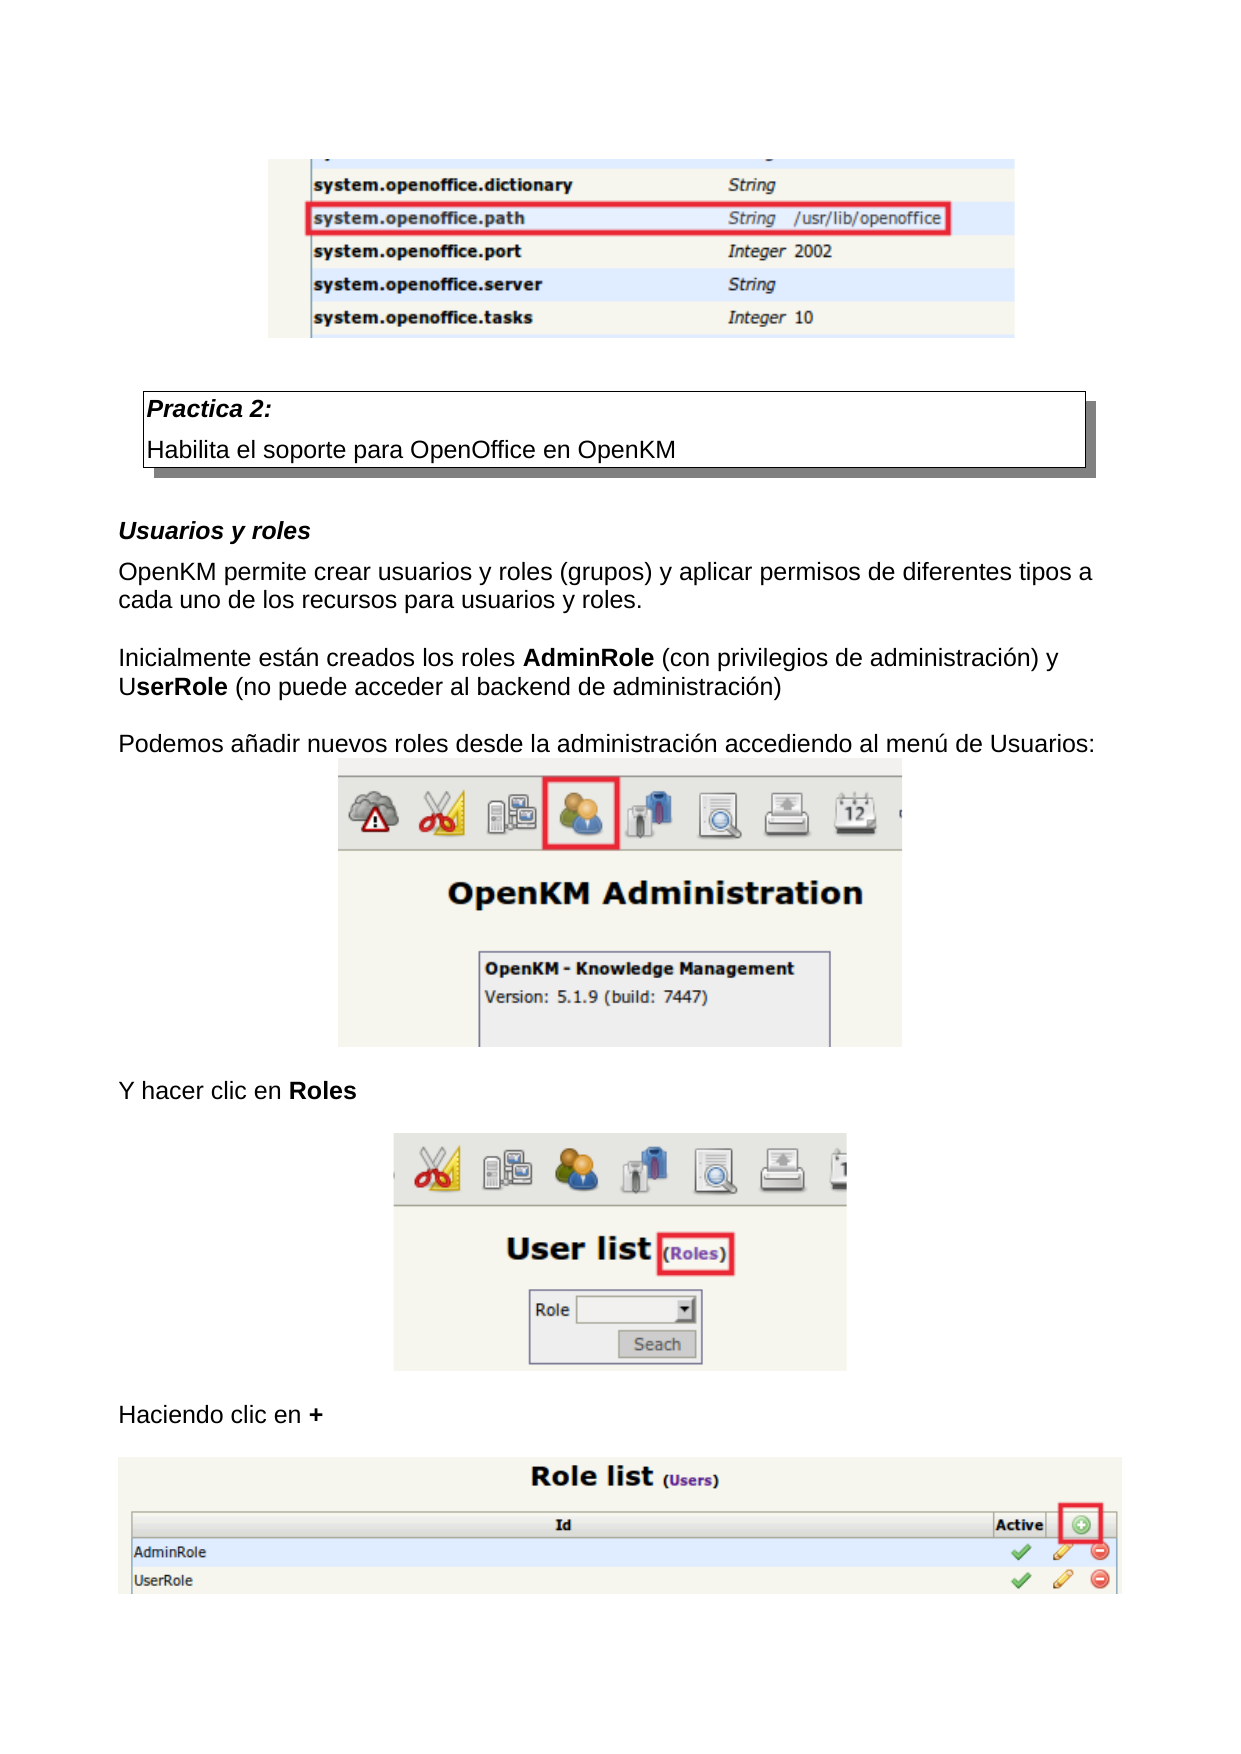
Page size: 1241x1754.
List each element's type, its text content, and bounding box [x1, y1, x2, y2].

text Y hacer clic en Roles [118, 1076, 1122, 1104]
picture [338, 758, 903, 1047]
picture [118, 1457, 1123, 1594]
picture [393, 1133, 847, 1371]
text OpenKM permite crear usuarios y roles (grupos) y aplicar permisos de diferentes tipos a cada uno de los recursos para usuarios y roles. [118, 557, 1122, 614]
text Inicialmente están creados los roles AdminRole (con privilegios de administración) y UserRole (no puede acceder al backend de administración) [118, 643, 1122, 701]
text Podemos añadir nuevos roles desde la administración accediendo al menú de Usuarios: [118, 729, 1122, 758]
picture [267, 159, 1015, 338]
text Habilita el soporte para OpenOffice en OpenKM [144, 432, 1085, 467]
subtitle Usuarios y roles [118, 516, 1122, 544]
text Haciendo clic en + [118, 1399, 1122, 1428]
subtitle Practica 2: [144, 392, 1085, 423]
